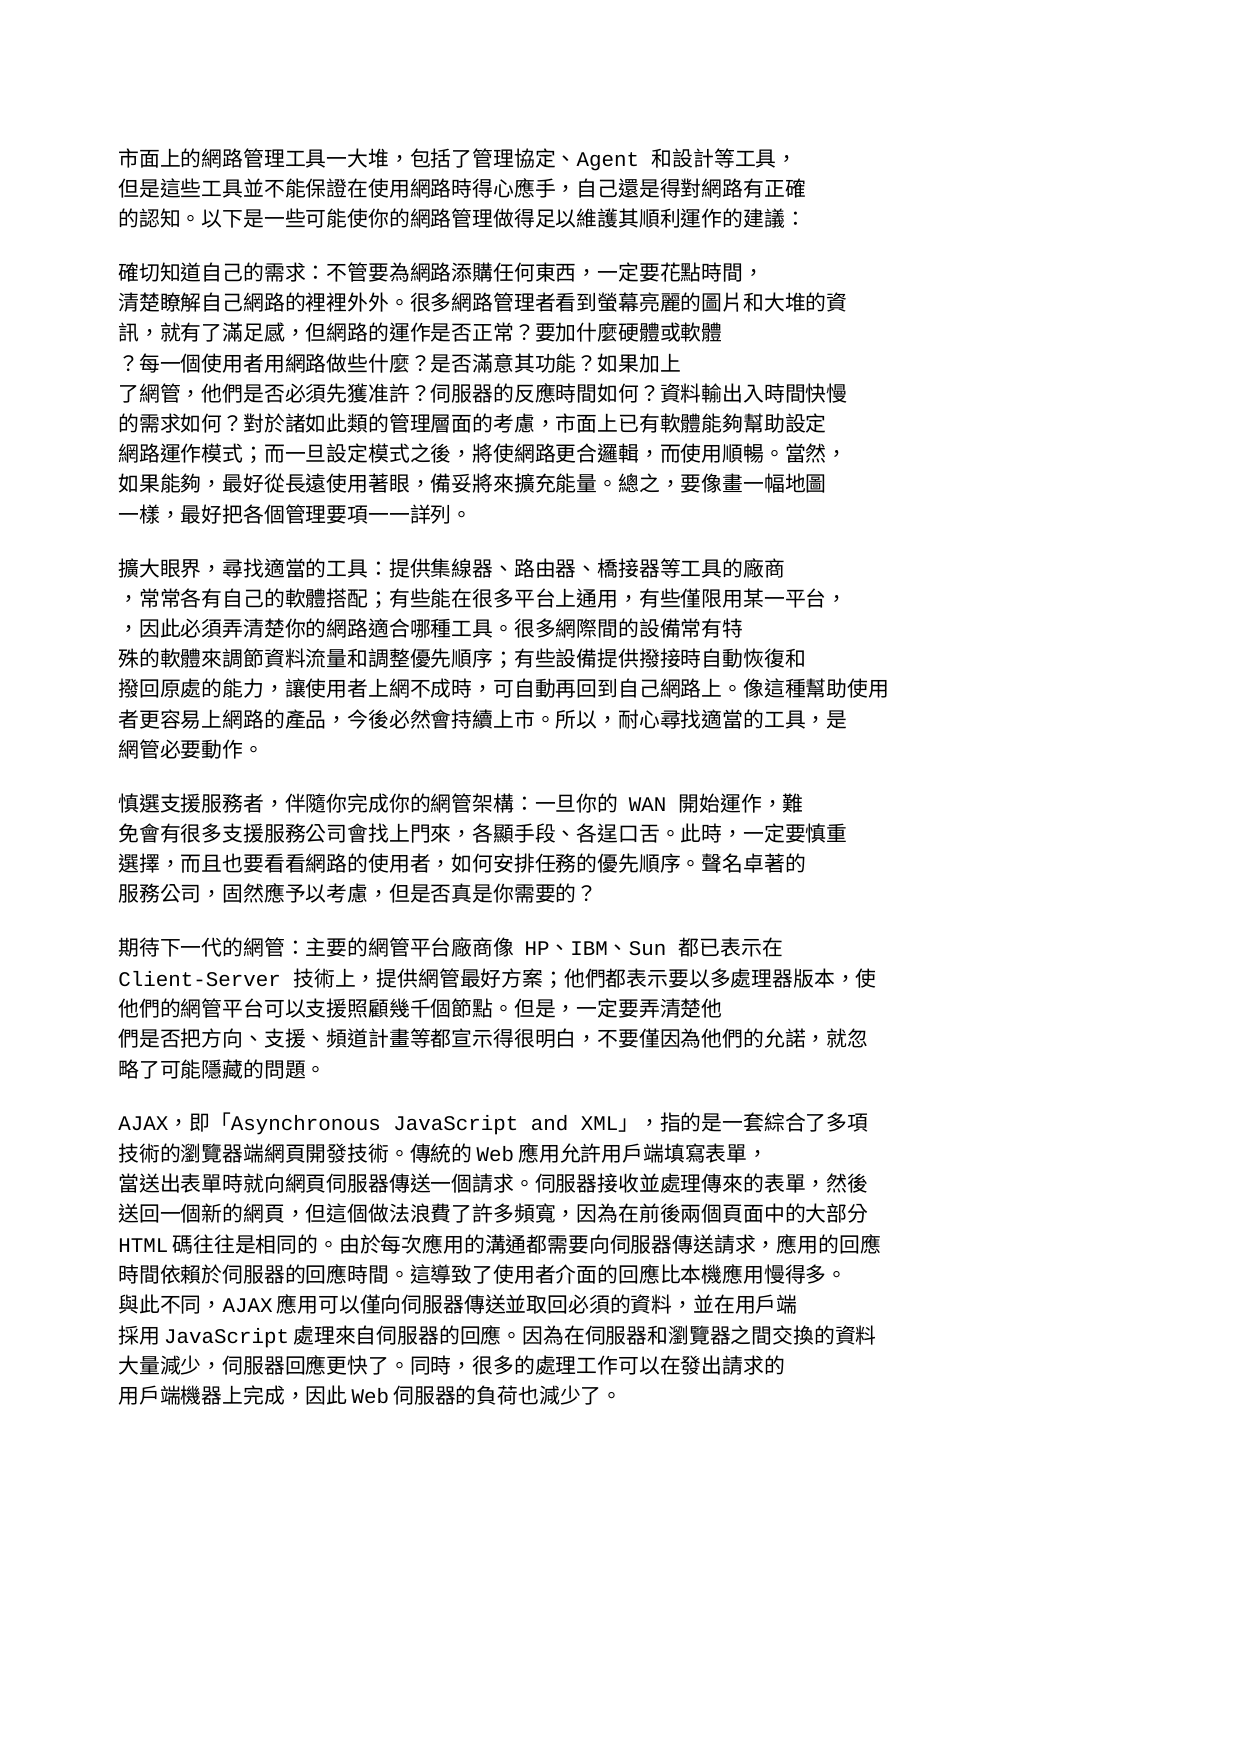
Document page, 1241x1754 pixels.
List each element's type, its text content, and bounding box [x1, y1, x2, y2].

text 但是這些工具並不能保證在使用網路時得心應手，自己還是得對網路有正確 [118, 172, 1122, 202]
text 殊的軟體來調節資料流量和調整優先順序；有些設備提供撥接時自動恢復和 [118, 642, 1122, 673]
text 網路運作模式；而一旦設定模式之後，將使網路更合邏輯，而使用順暢。當然， [118, 437, 1122, 468]
text ，因此必須弄清楚你的網路適合哪種工具。很多網際間的設備常有特 [118, 612, 1122, 642]
text 們是否把方向、支援、頻道計畫等都宣示得很明白，不要僅因為他們的允諾，就忽 [118, 1023, 1122, 1053]
text 如果能夠，最好從長遠使用著眼，備妥將來擴充能量。總之，要像畫一幅地圖 [118, 468, 1122, 498]
text 撥回原處的能力，讓使用者上網不成時，可自動再回到自己網路上。像這種幫助使用 [118, 673, 1122, 703]
text 的認知。以下是一些可能使你的網路管理做得足以維護其順利運作的建議： [118, 202, 1122, 233]
text 當送出表單時就向網頁伺服器傳送一個請求。伺服器接收並處理傳來的表單，然後 [118, 1167, 1122, 1198]
text 網管必要動作。 [118, 733, 1122, 763]
text ？每一個使用者用網路做些什麼？是否滿意其功能？如果加上 [118, 347, 1122, 377]
text 採用JavaScript處理來自伺服器的回應。因為在伺服器和瀏覽器之間交換的資料 [118, 1319, 1122, 1349]
text 者更容易上網路的產品，今後必然會持續上市。所以，耐心尋找適當的工具，是 [118, 703, 1122, 733]
text 免會有很多支援服務公司會找上門來，各顯手段、各逞口舌。此時，一定要慎重 [118, 817, 1122, 847]
text 慎選支援服務者，伴隨你完成你的網管架構：一旦你的 WAN 開始運作，難 [118, 787, 1122, 817]
text 略了可能隱藏的問題。 [118, 1053, 1122, 1083]
text 他們的網管平台可以支援照顧幾千個節點。但是，一定要弄清楚他 [118, 992, 1122, 1023]
text 技術的瀏覽器端網頁開發技術。傳統的Web應用允許用戶端填寫表單， [118, 1137, 1122, 1167]
text Client-Server 技術上，提供網管最好方案；他們都表示要以多處理器版本，使 [118, 962, 1122, 992]
text 了網管，他們是否必須先獲准許？伺服器的反應時間如何？資料輸出入時間快慢 [118, 377, 1122, 407]
text 與此不同，AJAX應用可以僅向伺服器傳送並取回必須的資料，並在用戶端 [118, 1288, 1122, 1319]
text 一樣，最好把各個管理要項一一詳列。 [118, 498, 1122, 528]
text ，常常各有自己的軟體搭配；有些能在很多平台上通用，有些僅限用某一平台， [118, 582, 1122, 612]
text 用戶端機器上完成，因此Web伺服器的負荷也減少了。 [118, 1379, 1122, 1410]
text AJAX，即「Asynchronous JavaScript and XML」，指的是一套綜合了多項 [118, 1107, 1122, 1137]
text 市面上的網路管理工具一大堆，包括了管理協定、Agent 和設計等工具， [118, 142, 1122, 172]
text 時間依賴於伺服器的回應時間。這導致了使用者介面的回應比本機應用慢得多。 [118, 1258, 1122, 1288]
text 清楚瞭解自己網路的裡裡外外。很多網路管理者看到螢幕亮麗的圖片和大堆的資 [118, 286, 1122, 317]
text 期待下一代的網管：主要的網管平台廠商像 HP、IBM、Sun 都已表示在 [118, 932, 1122, 962]
text 確切知道自己的需求：不管要為網路添購任何東西，一定要花點時間， [118, 256, 1122, 286]
text 服務公司，固然應予以考慮，但是否真是你需要的？ [118, 878, 1122, 908]
text 大量減少，伺服器回應更快了。同時，很多的處理工作可以在發出請求的 [118, 1349, 1122, 1379]
text 選擇，而且也要看看網路的使用者，如何安排任務的優先順序。聲名卓著的 [118, 847, 1122, 878]
text 訊，就有了滿足感，但網路的運作是否正常？要加什麼硬體或軟體 [118, 317, 1122, 347]
text 送回一個新的網頁，但這個做法浪費了許多頻寬，因為在前後兩個頁面中的大部分 [118, 1198, 1122, 1228]
text 的需求如何？對於諸如此類的管理層面的考慮，市面上已有軟體能夠幫助設定 [118, 407, 1122, 437]
text 擴大眼界，尋找適當的工具：提供集線器、路由器、橋接器等工具的廠商 [118, 552, 1122, 582]
text HTML碼往往是相同的。由於每次應用的溝通都需要向伺服器傳送請求，應用的回應 [118, 1228, 1122, 1258]
